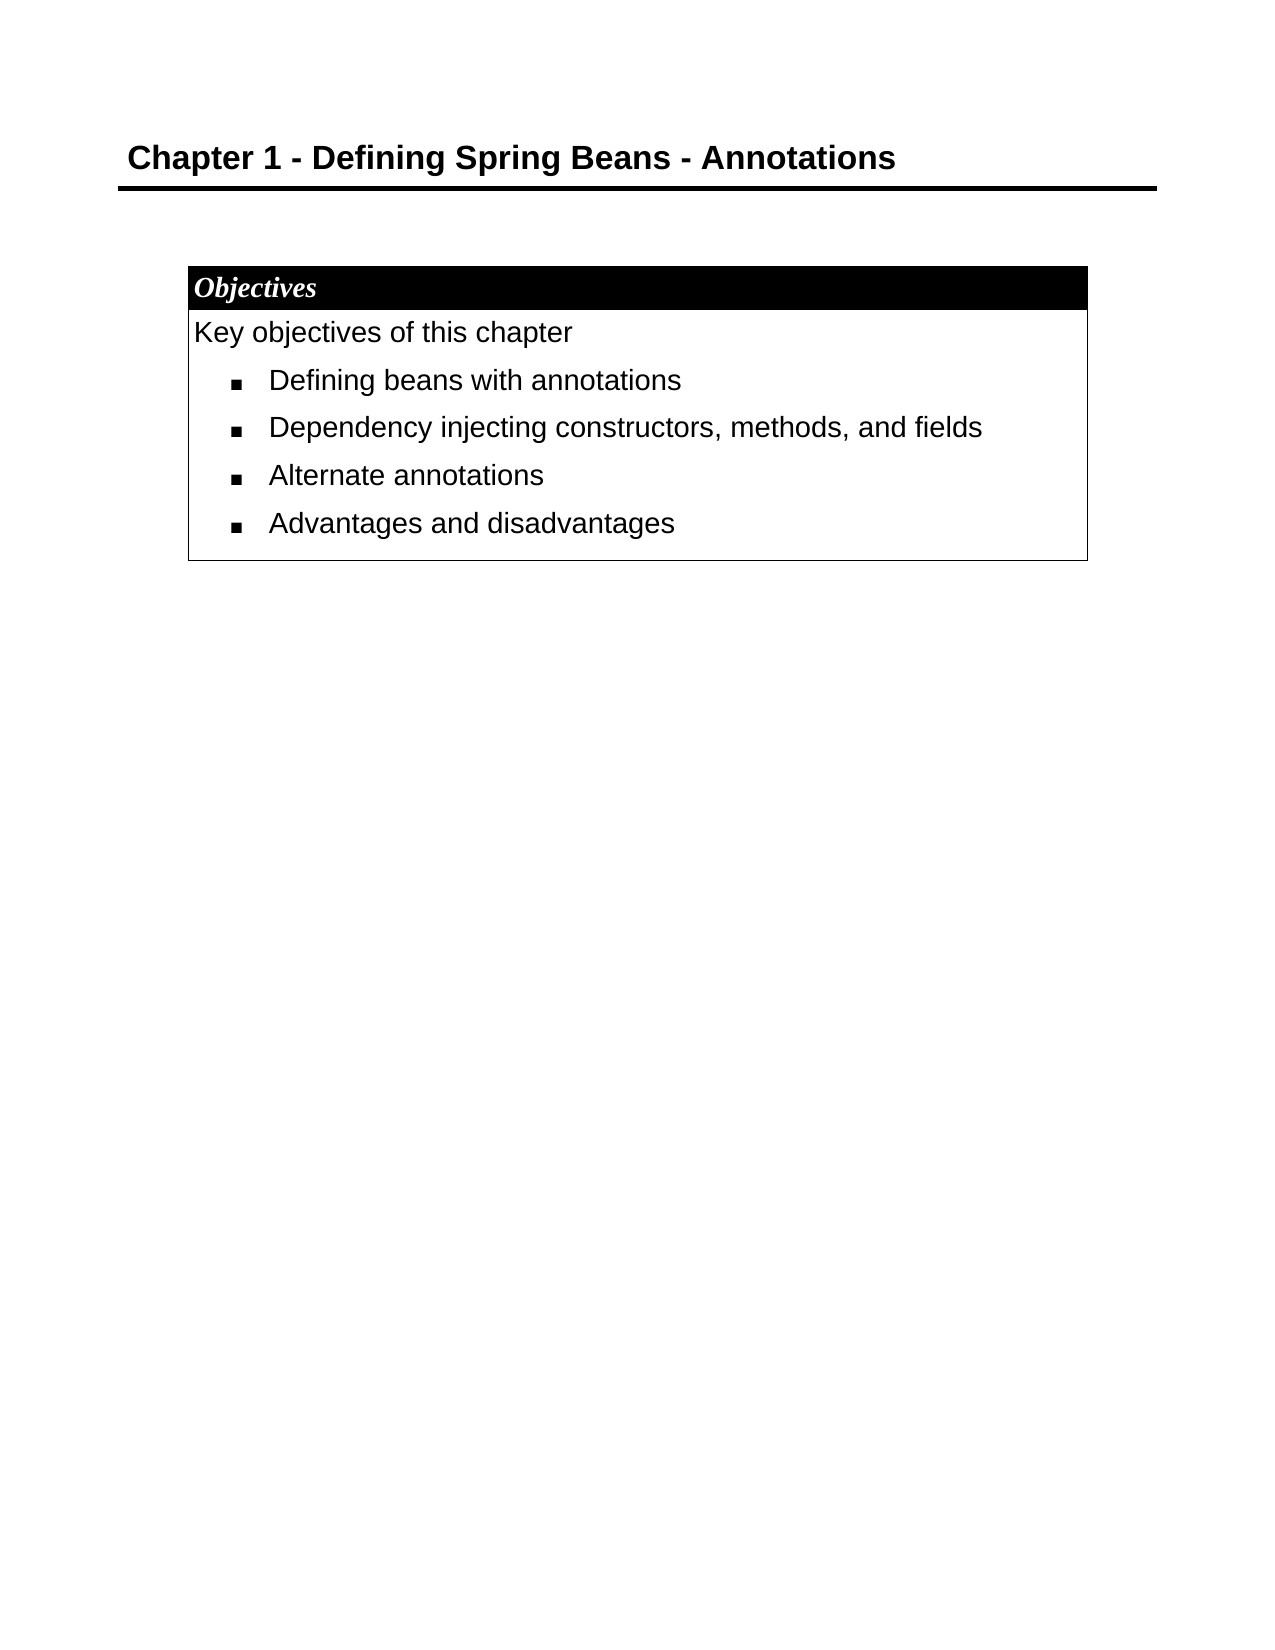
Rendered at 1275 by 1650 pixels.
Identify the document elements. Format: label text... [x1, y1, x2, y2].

table_cell Key objectives of this chapter Defining beans with annotations Dependency injecting constructors, methods, and fields Alternate annotations Advantages and disadvantages [189, 310, 1087, 560]
subtitle Defining Spring Beans - Annotations [118, 130, 1157, 186]
table_header Objectives [189, 267, 1087, 310]
